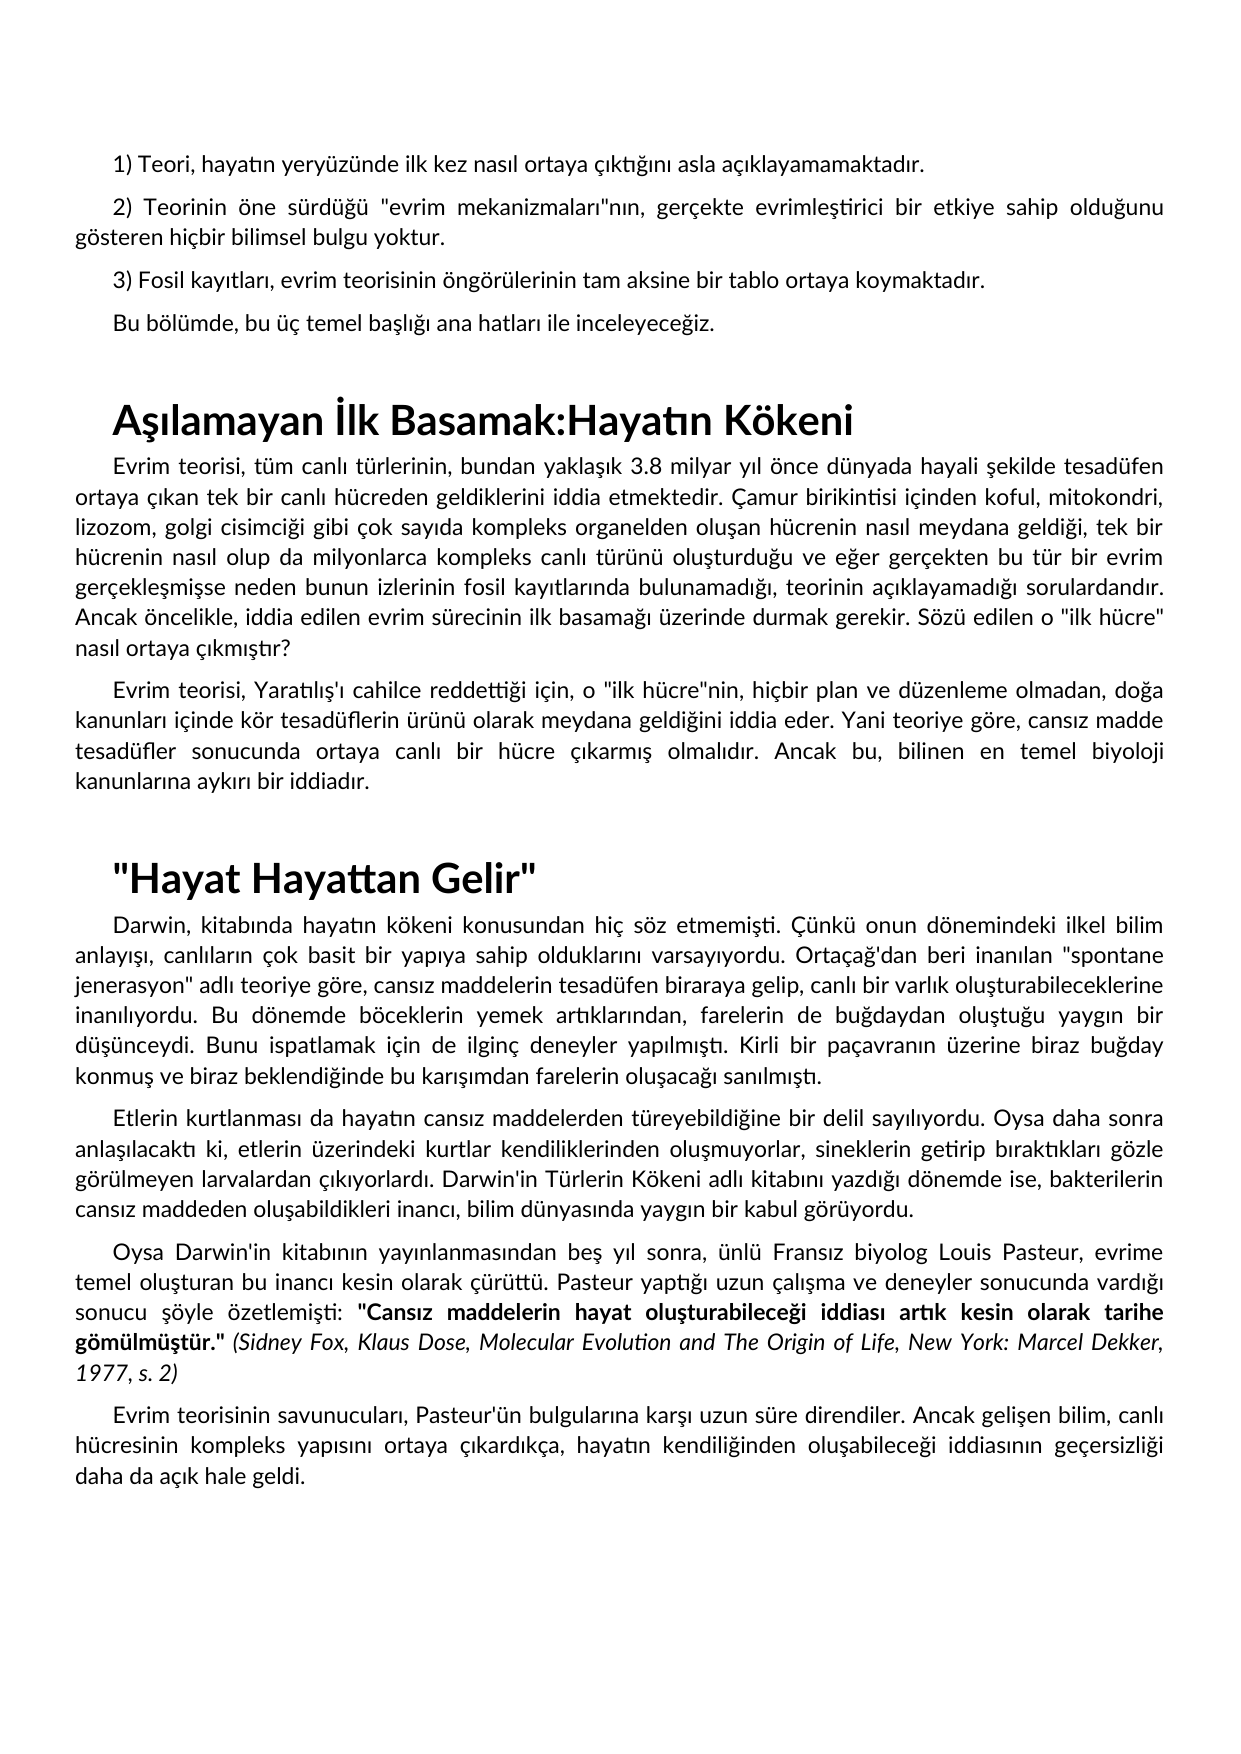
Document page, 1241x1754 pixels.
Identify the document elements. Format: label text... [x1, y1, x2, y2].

text Darwin, kitabında hayatın kökeni konusundan hiç söz etmemişti. Çünkü onun dönemindeki ilkel bilim anlayışı, canlıların çok basit bir yapıya sahip olduklarını varsayıyordu. Ortaçağ'dan beri inanılan "spontane jenerasyon" adlı teoriye göre, cansız maddelerin tesadüfen biraraya gelip, canlı bir varlık oluşturabileceklerine inanılıyordu. Bu dönemde böceklerin yemek artıklarından, farelerin de buğdaydan oluştuğu yaygın bir düşünceydi. Bunu ispatlamak için de ilginç deneyler yapılmıştı. Kirli bir paçavranın üzerine biraz buğday konmuş ve biraz beklendiğinde bu karışımdan farelerin oluşacağı sanılmıştı. [75, 910, 1165, 1089]
text 1) Teori, hayatın yeryüzünde ilk kez nasıl ortaya çıktığını asla açıklayamamaktadır. [75, 150, 1165, 177]
text 3) Fosil kayıtları, evrim teorisinin öngörülerinin tam aksine bir tablo ortaya koymaktadır. [75, 266, 1165, 293]
text Etlerin kurtlanması da hayatın cansız maddelerden türeyebildiğine bir delil sayılıyordu. Oysa daha sonra anlaşılacaktı ki, etlerin üzerindeki kurtlar kendiliklerinden oluşmuyorlar, sineklerin getirip bıraktıkları gözle görülmeyen larvalardan çıkıyorlardı. Darwin'in Türlerin Kökeni adlı kitabını yazdığı dönemde ise, bakterilerin cansız maddeden oluşabildikleri inancı, bilim dünyasında yaygın bir kabul görüyordu. [75, 1104, 1165, 1222]
subtitle Aşılamayan İlk Basamak:Hayatın Kökeni [112, 394, 1165, 444]
text Bu bölümde, bu üç temel başlığı ana hatları ile inceleyeceğiz. [75, 308, 1165, 336]
subtitle "Hayat Hayattan Gelir" [112, 852, 1165, 902]
text Oysa Darwin'in kitabının yayınlanmasından beş yıl sonra, ünlü Fransız biyolog Louis Pasteur, evrime temel oluşturan bu inancı kesin olarak çürüttü. Pasteur yaptığı uzun çalışma ve deneyler sonucunda vardığı sonucu şöyle özetlemişti: "Cansız maddelerin hayat oluşturabileceği iddiası artık kesin olarak tarihe gömülmüştür." (Sidney Fox, Klaus Dose, Molecular Evolution and The Origin of Life, New York: Marcel Dekker, 1977, s. 2) [75, 1237, 1165, 1386]
text Evrim teorisi, Yaratılış'ı cahilce reddettiği için, o "ilk hücre"nin, hiçbir plan ve düzenleme olmadan, doğa kanunları içinde kör tesadüflerin ürünü olarak meydana geldiğini iddia eder. Yani teoriye göre, cansız madde tesadüfler sonucunda ortaya canlı bir hücre çıkarmış olmalıdır. Ancak bu, bilinen en temel biyoloji kanunlarına aykırı bir iddiadır. [75, 676, 1165, 794]
text 2) Teorinin öne sürdüğü "evrim mekanizmaları"nın, gerçekte evrimleştirici bir etkiye sahip olduğunu gösteren hiçbir bilimsel bulgu yoktur. [75, 193, 1165, 250]
text Evrim teorisinin savunucuları, Pasteur'ün bulgularına karşı uzun süre direndiler. Ancak gelişen bilim, canlı hücresinin kompleks yapısını ortaya çıkardıkça, hayatın kendiliğinden oluşabileceği iddiasının geçersizliği daha da açık hale geldi. [75, 1401, 1165, 1489]
text Evrim teorisi, tüm canlı türlerinin, bundan yaklaşık 3.8 milyar yıl önce dünyada hayali şekilde tesadüfen ortaya çıkan tek bir canlı hücreden geldiklerini iddia etmektedir. Çamur birikintisi içinden koful, mitokondri, lizozom, golgi cisimciği gibi çok sayıda kompleks organelden oluşan hücrenin nasıl meydana geldiği, tek bir hücrenin nasıl olup da milyonlarca kompleks canlı türünü oluşturduğu ve eğer gerçekten bu tür bir evrim gerçekleşmişse neden bunun izlerinin fosil kayıtlarında bulunamadığı, teorinin açıklayamadığı sorulardandır. Ancak öncelikle, iddia edilen evrim sürecinin ilk basamağı üzerinde durmak gerekir. Sözü edilen o "ilk hücre" nasıl ortaya çıkmıştır? [75, 452, 1165, 661]
